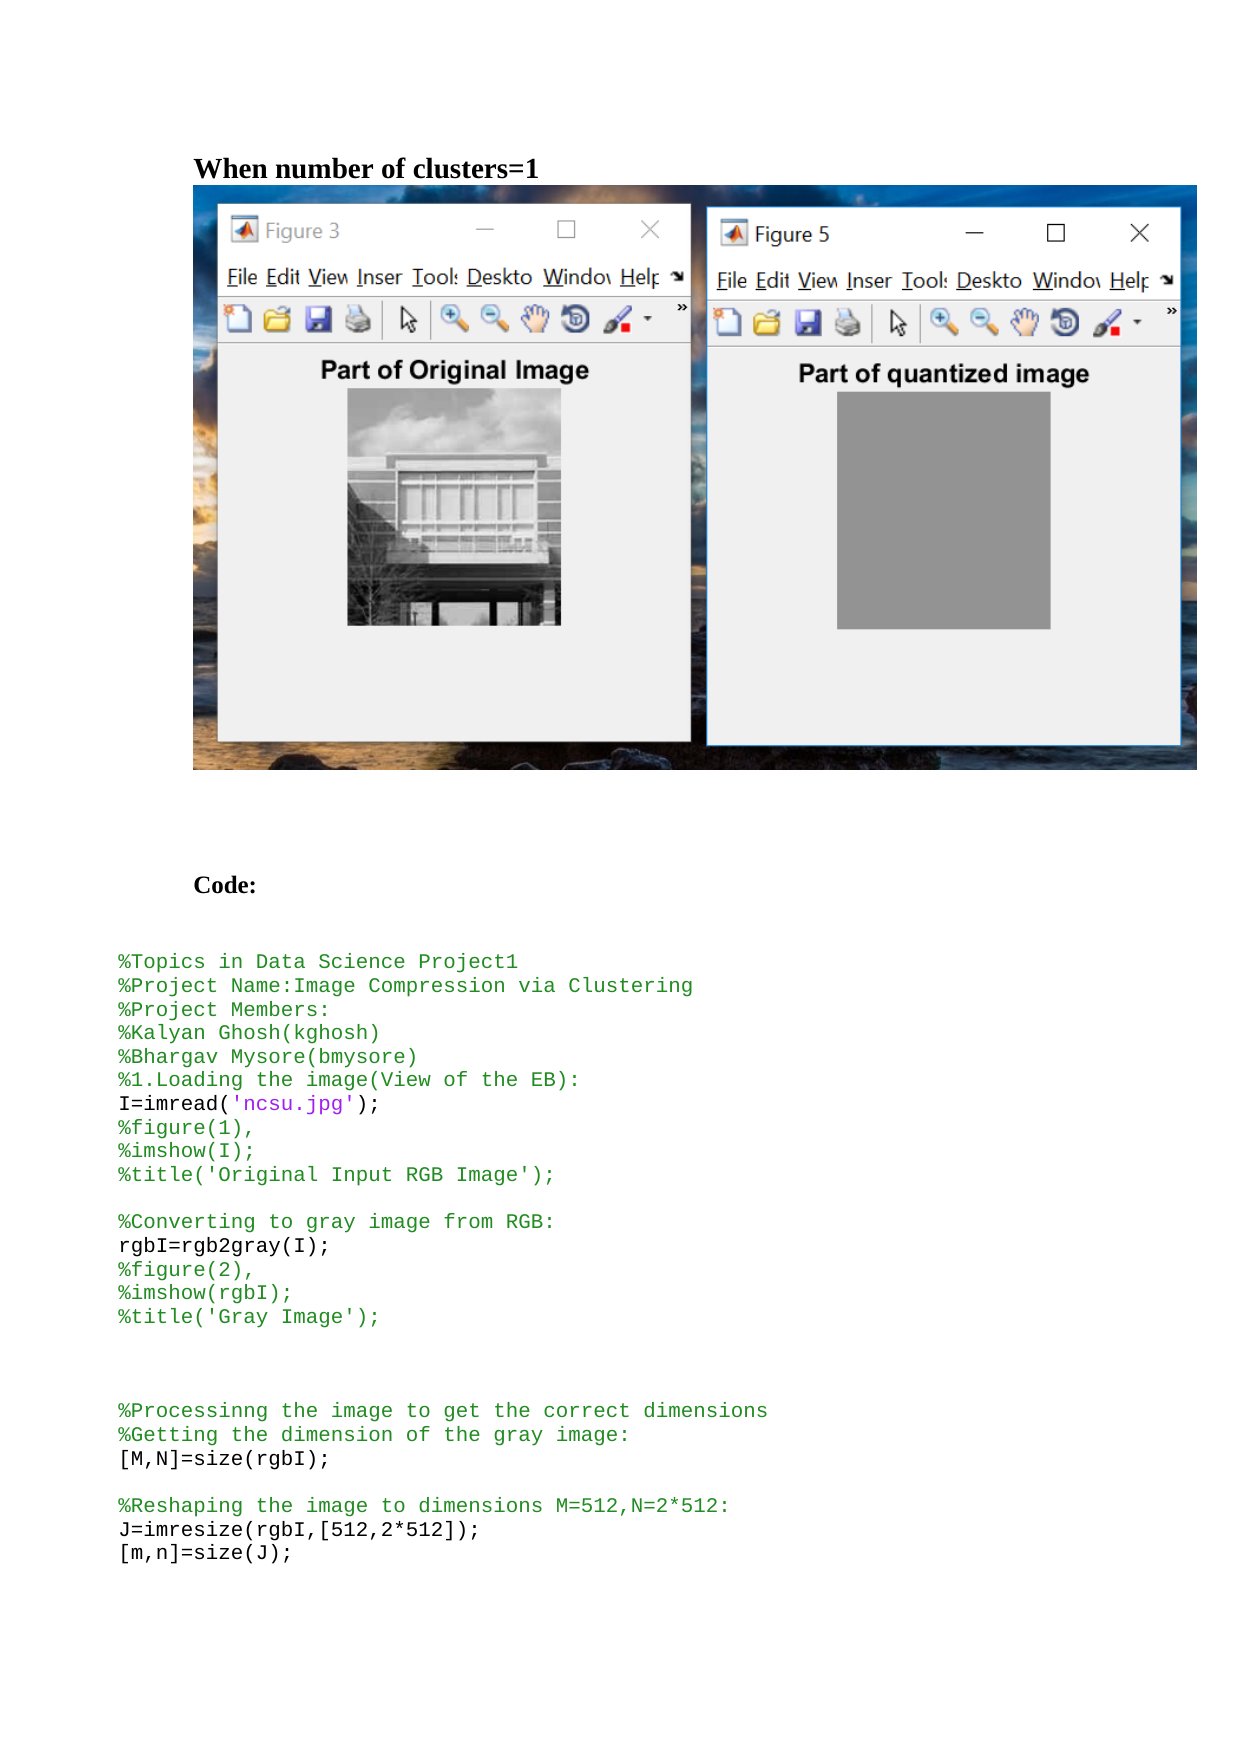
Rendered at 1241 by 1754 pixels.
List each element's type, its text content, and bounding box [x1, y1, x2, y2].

text %Project Members: [118, 998, 1122, 1022]
text I=imread('ncsu.jpg'); [118, 1093, 1122, 1117]
text %Processinng the image to get the correct dimensions [118, 1401, 1122, 1424]
text Code: [193, 870, 1122, 898]
text %Converting to gray image from RGB: [118, 1211, 1122, 1235]
picture [193, 185, 1197, 770]
text %title('Original Input RGB Image'); [118, 1164, 1122, 1188]
text %figure(2), [118, 1259, 1122, 1282]
text %figure(1), [118, 1117, 1122, 1140]
text When number of clusters=1 [193, 152, 1122, 185]
text %imshow(rgbI); [118, 1282, 1122, 1306]
text %imshow(I); [118, 1140, 1122, 1164]
text %Bhargav Mysore(bmysore) [118, 1046, 1122, 1069]
text rgbI=rgb2gray(I); [118, 1235, 1122, 1259]
text %Project Name:Image Compression via Clustering [118, 975, 1122, 998]
text %1.Loading the image(View of the EB): [118, 1069, 1122, 1093]
text [M,N]=size(rgbI); [118, 1448, 1122, 1471]
text J=imresize(rgbI,[512,2*512]); [118, 1519, 1122, 1542]
text %Kalyan Ghosh(kghosh) [118, 1022, 1122, 1046]
text %title('Gray Image'); [118, 1306, 1122, 1329]
text %Topics in Data Science Project1 [118, 951, 1122, 975]
text %Reshaping the image to dimensions M=512,N=2*512: [118, 1495, 1122, 1519]
text %Getting the dimension of the gray image: [118, 1424, 1122, 1448]
text [m,n]=size(J); [118, 1542, 1122, 1566]
